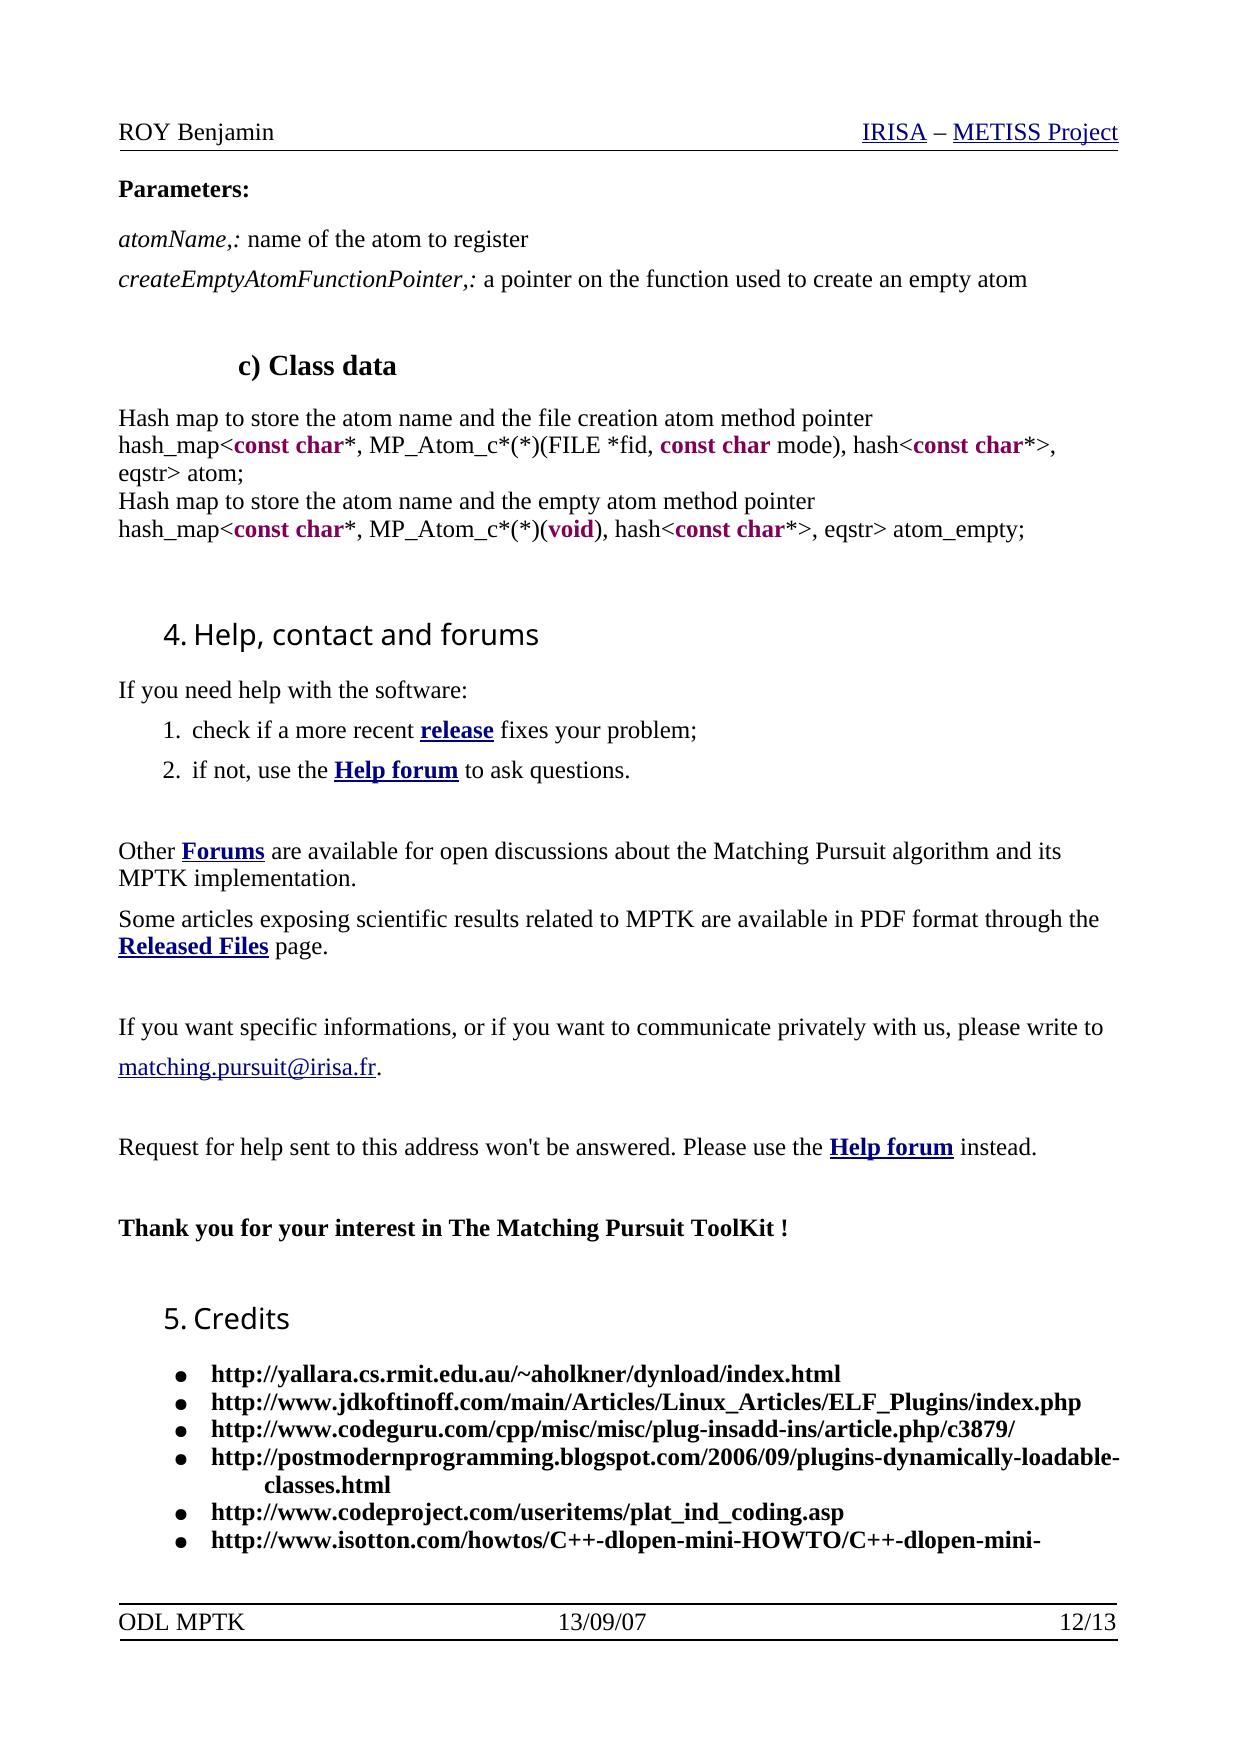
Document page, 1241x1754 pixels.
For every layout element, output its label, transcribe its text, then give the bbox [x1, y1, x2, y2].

subtitle Parameters: [118, 175, 1122, 203]
list http://yallara.cs.rmit.edu.au/~aholkner/dynload/index.html [173, 1360, 1122, 1388]
list http://www.codeproject.com/useritems/plat_ind_coding.asp [173, 1498, 1122, 1526]
text Hash map to store the atom name and the file creation atom method pointer [118, 404, 1122, 432]
list http://www.codeguru.com/cpp/misc/misc/plug-insadd-ins/article.php/c3879/ [173, 1415, 1122, 1443]
text createEmptyAtomFunctionPointer,: a pointer on the function used to create an empty atom [118, 265, 1122, 293]
list http://www.jdkoftinoff.com/main/Articles/Linux_Articles/ELF_Plugins/index.php [173, 1388, 1122, 1415]
text atomName,: name of the atom to register [118, 225, 1122, 253]
text hash_map<const char*, MP_Atom_c*(*)(void), hash<const char*>, eqstr> atom_empty; [118, 515, 1122, 542]
text Some articles exposing scientific results related to MPTK are available in PDF format through the Released Files page. [118, 905, 1122, 960]
text If you need help with the software: [118, 676, 1122, 704]
text If you want specific informations, or if you want to communicate privately with us, please write to [118, 1013, 1122, 1041]
list check if a more recent release fixes your problem; [162, 716, 1122, 744]
list http://www.isotton.com/howtos/C++-dlopen-mini-HOWTO/C++-dlopen-mini- [173, 1526, 1122, 1554]
subtitle Class data [231, 349, 1122, 382]
subtitle Help, contact and forums [156, 614, 1122, 654]
text Request for help sent to this address won't be answered. Please use the Help forum instead. [118, 1133, 1122, 1161]
text Other Forums are available for open discussions about the Matching Pursuit algorithm and its MPTK implementation. [118, 837, 1122, 892]
subtitle Credits [156, 1298, 1122, 1338]
text Hash map to store the atom name and the empty atom method pointer [118, 487, 1122, 515]
text hash_map<const char*, MP_Atom_c*(*)(FILE *fid, const char mode), hash<const char*>, eqstr> atom; [118, 432, 1122, 487]
text Thank you for your interest in The Matching Pursuit ToolKit ! [118, 1214, 1122, 1242]
list http://postmodernprogramming.blogspot.com/2006/09/plugins-dynamically-loadable-classes.html [173, 1443, 1122, 1498]
list if not, use the Help forum to ask questions. [162, 756, 1122, 784]
text matching.pursuit@irisa.fr. [118, 1053, 1122, 1081]
